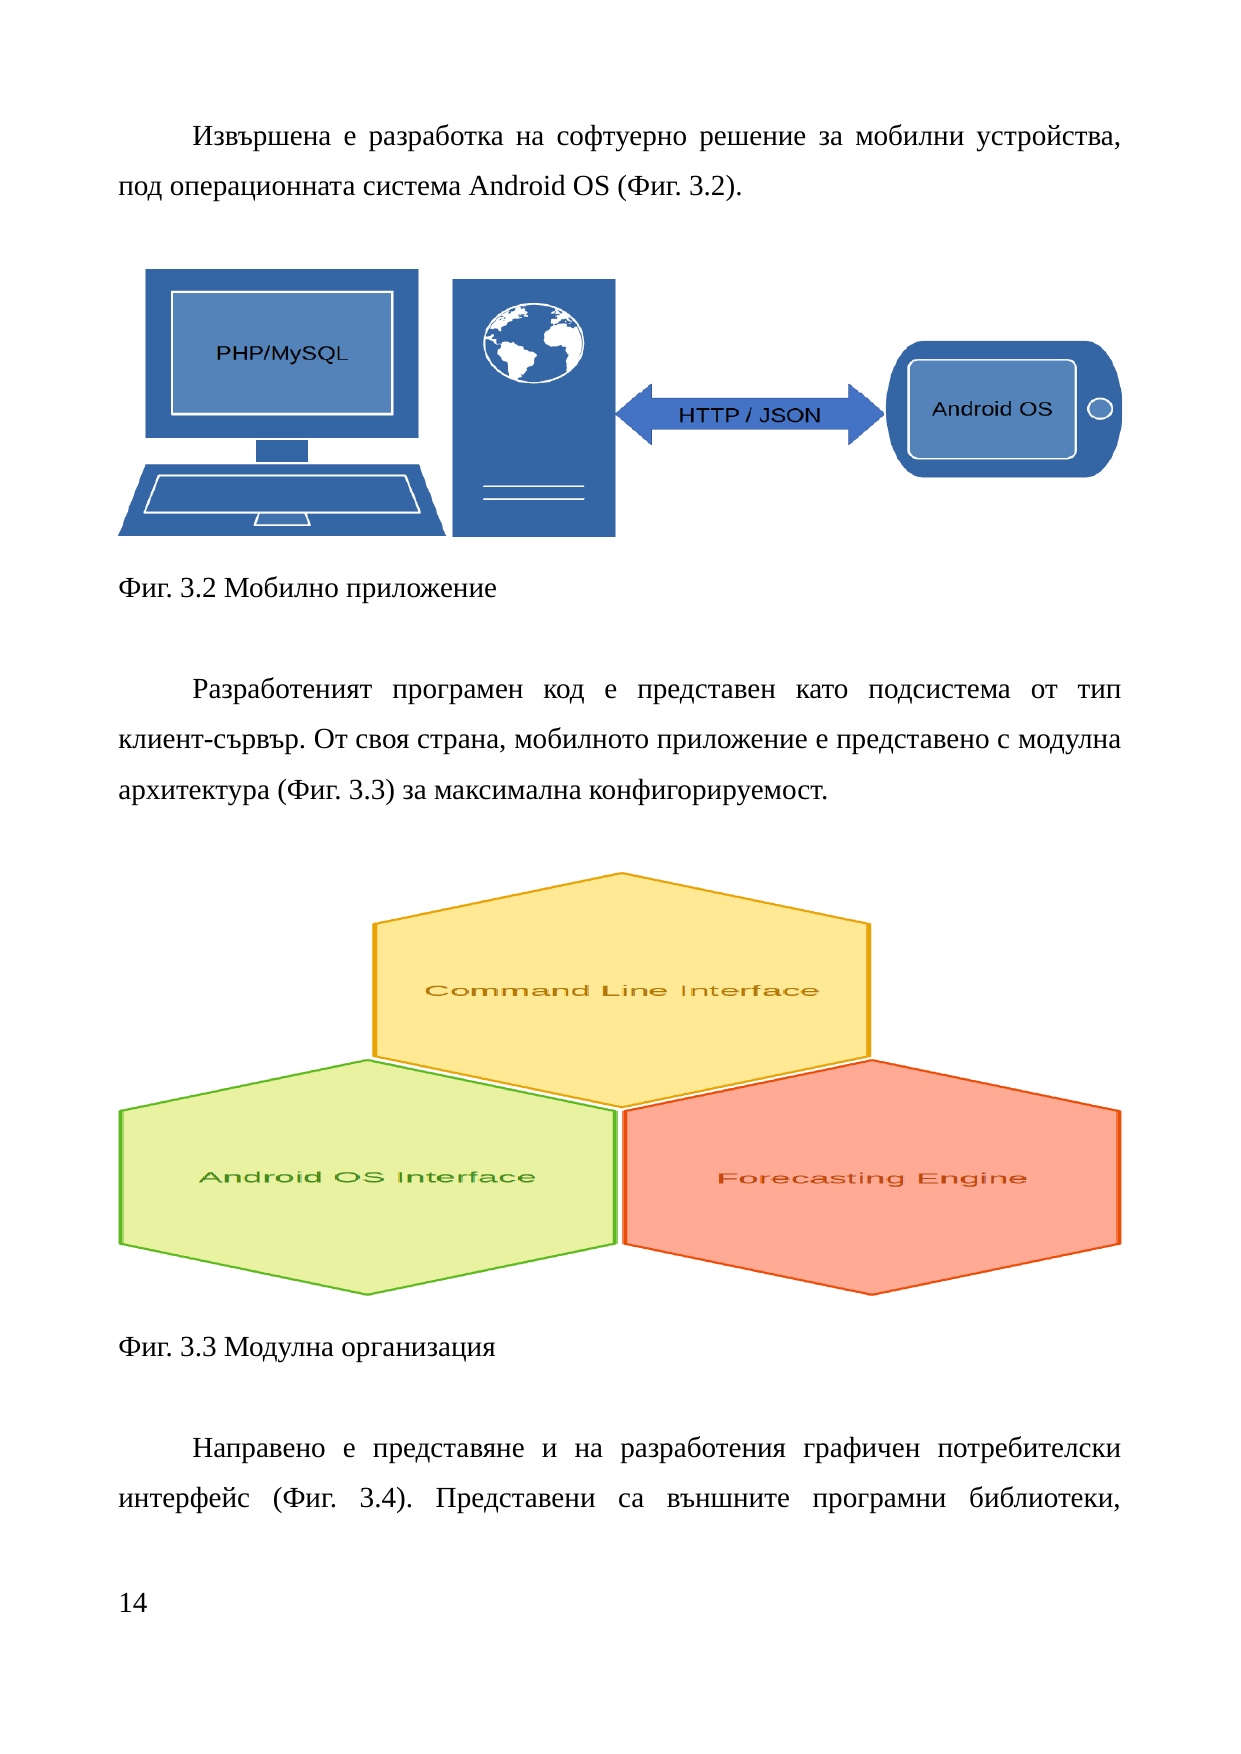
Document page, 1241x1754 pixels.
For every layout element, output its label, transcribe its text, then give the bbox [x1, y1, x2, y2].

text Разработеният програмен код е представен като подсистема от тип клиент-сървър. От своя страна, мобилното приложение е представено с модулна архитектура (Фиг. 3.3) за максимална конфигорируемост. [118, 671, 1122, 805]
text Фиг. 3.2 Мобилно приложение [118, 537, 1122, 604]
picture [118, 872, 1123, 1296]
picture [118, 269, 1123, 537]
text Фиг. 3.3 Модулна организация [118, 1296, 1122, 1363]
text Направено е представяне и на разработения графичен потребителски интерфейс (Фиг. 3.4). Представени са външните програмни библиотеки, [118, 1430, 1122, 1514]
text Извършена е разработка на софтуерно решение за мобилни устройства, под операционната система Android OS (Фиг. 3.2). [118, 118, 1122, 202]
